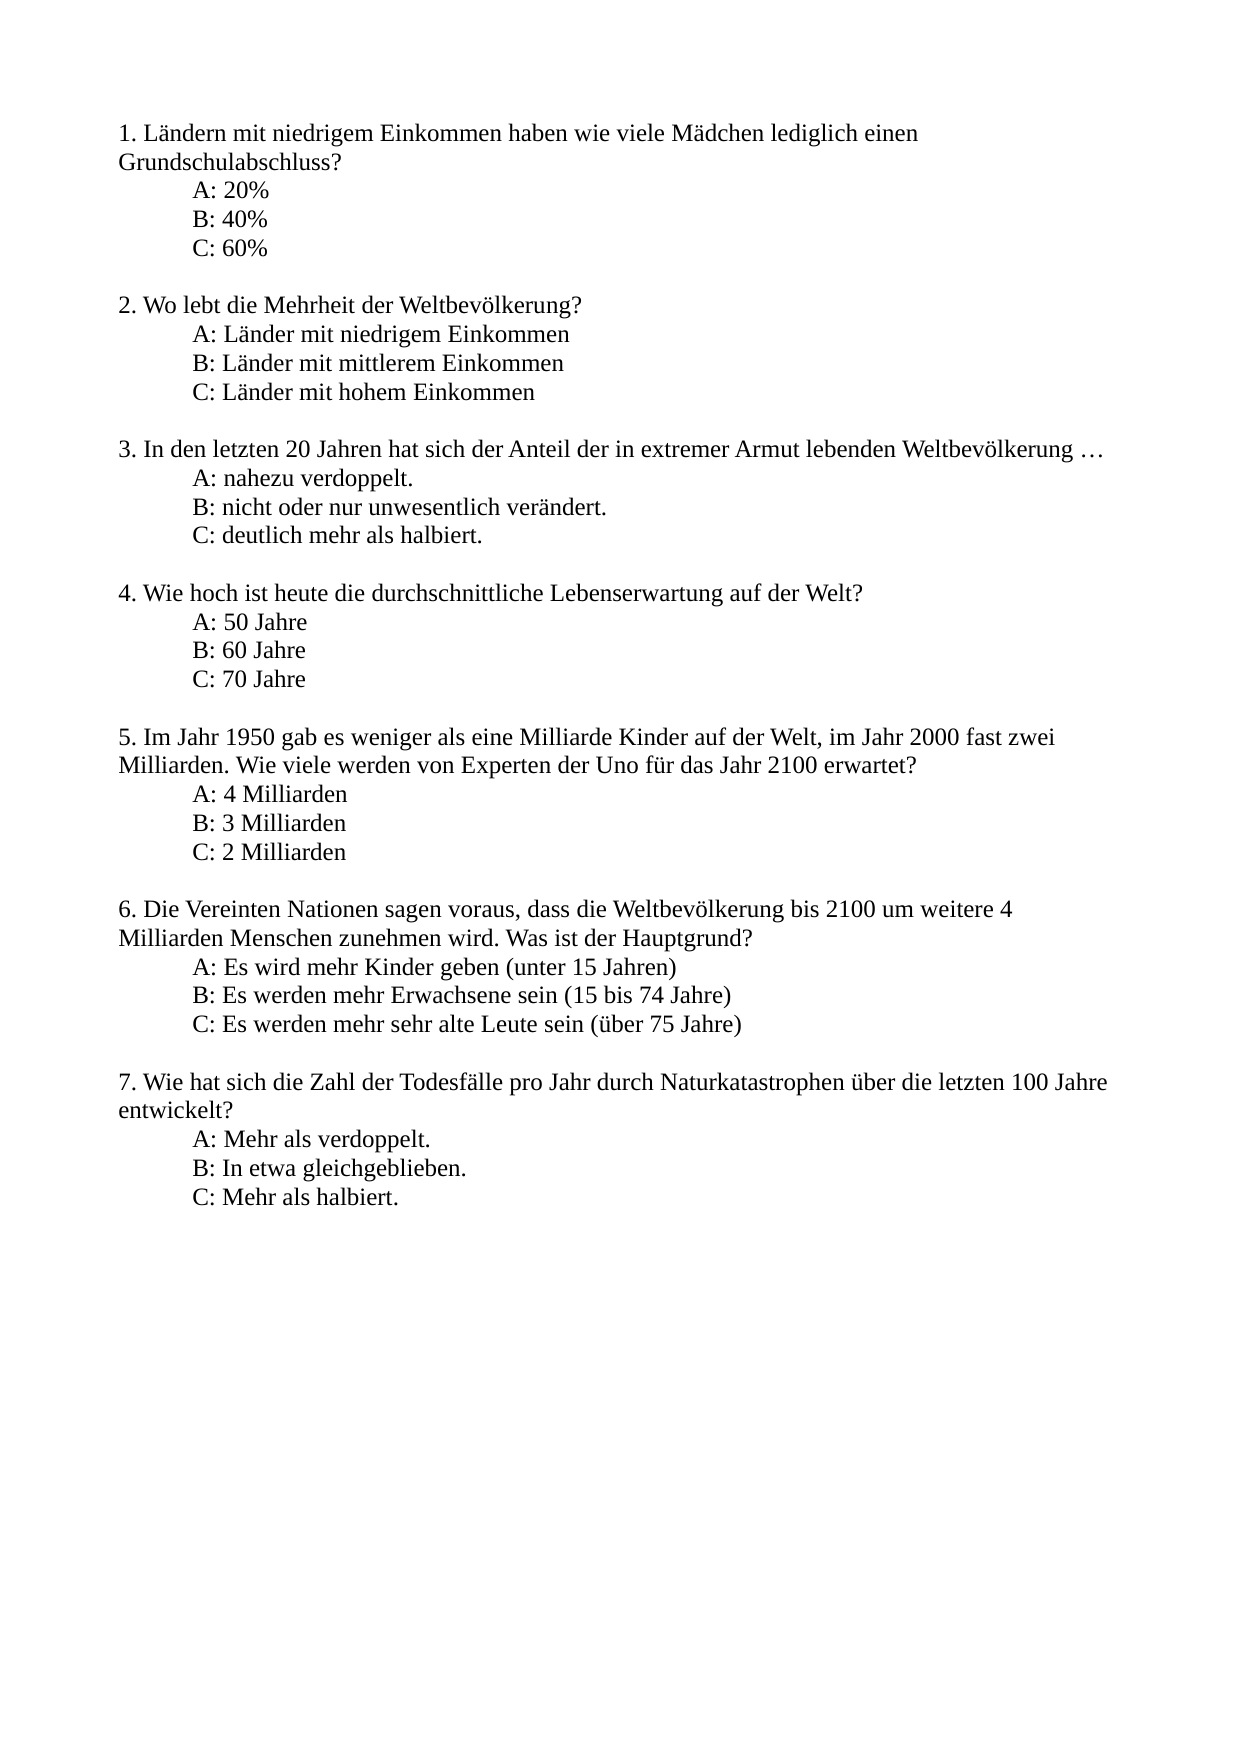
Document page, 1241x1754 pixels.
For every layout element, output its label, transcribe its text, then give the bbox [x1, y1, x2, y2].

text B: Es werden mehr Erwachsene sein (15 bis 74 Jahre) [118, 981, 1122, 1009]
text A: 20% [118, 176, 1122, 204]
text B: Länder mit mittlerem Einkommen [118, 348, 1122, 377]
text A: Länder mit niedrigem Einkommen [118, 319, 1122, 348]
text C: 60% [118, 233, 1122, 262]
text C: Länder mit hohem Einkommen [118, 377, 1122, 406]
text B: 3 Milliarden [118, 808, 1122, 837]
text B: 60 Jahre [118, 636, 1122, 664]
text B: nicht oder nur unwesentlich verändert. [118, 492, 1122, 521]
text A: 4 Milliarden [118, 779, 1122, 808]
text C: 70 Jahre [118, 664, 1122, 693]
text 7. Wie hat sich die Zahl der Todesfälle pro Jahr durch Naturkatastrophen über die letzten 100 Jahre entwickelt? [118, 1067, 1122, 1124]
text 5. Im Jahr 1950 gab es weniger als eine Milliarde Kinder auf der Welt, im Jahr 2000 fast zwei Milliarden. Wie viele werden von Experten der Uno für das Jahr 2100 erwartet? [118, 722, 1122, 779]
text C: Mehr als halbiert. [118, 1182, 1122, 1211]
text B: In etwa gleichgeblieben. [118, 1153, 1122, 1182]
text 2. Wo lebt die Mehrheit der Weltbevölkerung? [118, 291, 1122, 319]
text 6. Die Vereinten Nationen sagen voraus, dass die Weltbevölkerung bis 2100 um weitere 4 Milliarden Menschen zunehmen wird. Was ist der Hauptgrund? [118, 894, 1122, 952]
text B: 40% [118, 204, 1122, 233]
text 4. Wie hoch ist heute die durchschnittliche Lebenserwartung auf der Welt? [118, 578, 1122, 607]
text C: deutlich mehr als halbiert. [118, 521, 1122, 549]
text 1. Ländern mit niedrigem Einkommen haben wie viele Mädchen lediglich einen Grundschulabschluss? [118, 118, 1122, 176]
text A: Es wird mehr Kinder geben (unter 15 Jahren) [118, 952, 1122, 981]
text C: 2 Milliarden [118, 837, 1122, 866]
text A: Mehr als verdoppelt. [118, 1124, 1122, 1153]
text A: 50 Jahre [118, 607, 1122, 636]
text A: nahezu verdoppelt. [118, 463, 1122, 492]
text C: Es werden mehr sehr alte Leute sein (über 75 Jahre) [118, 1009, 1122, 1038]
text 3. In den letzten 20 Jahren hat sich der Anteil der in extremer Armut lebenden Weltbevölkerung … [118, 434, 1122, 463]
